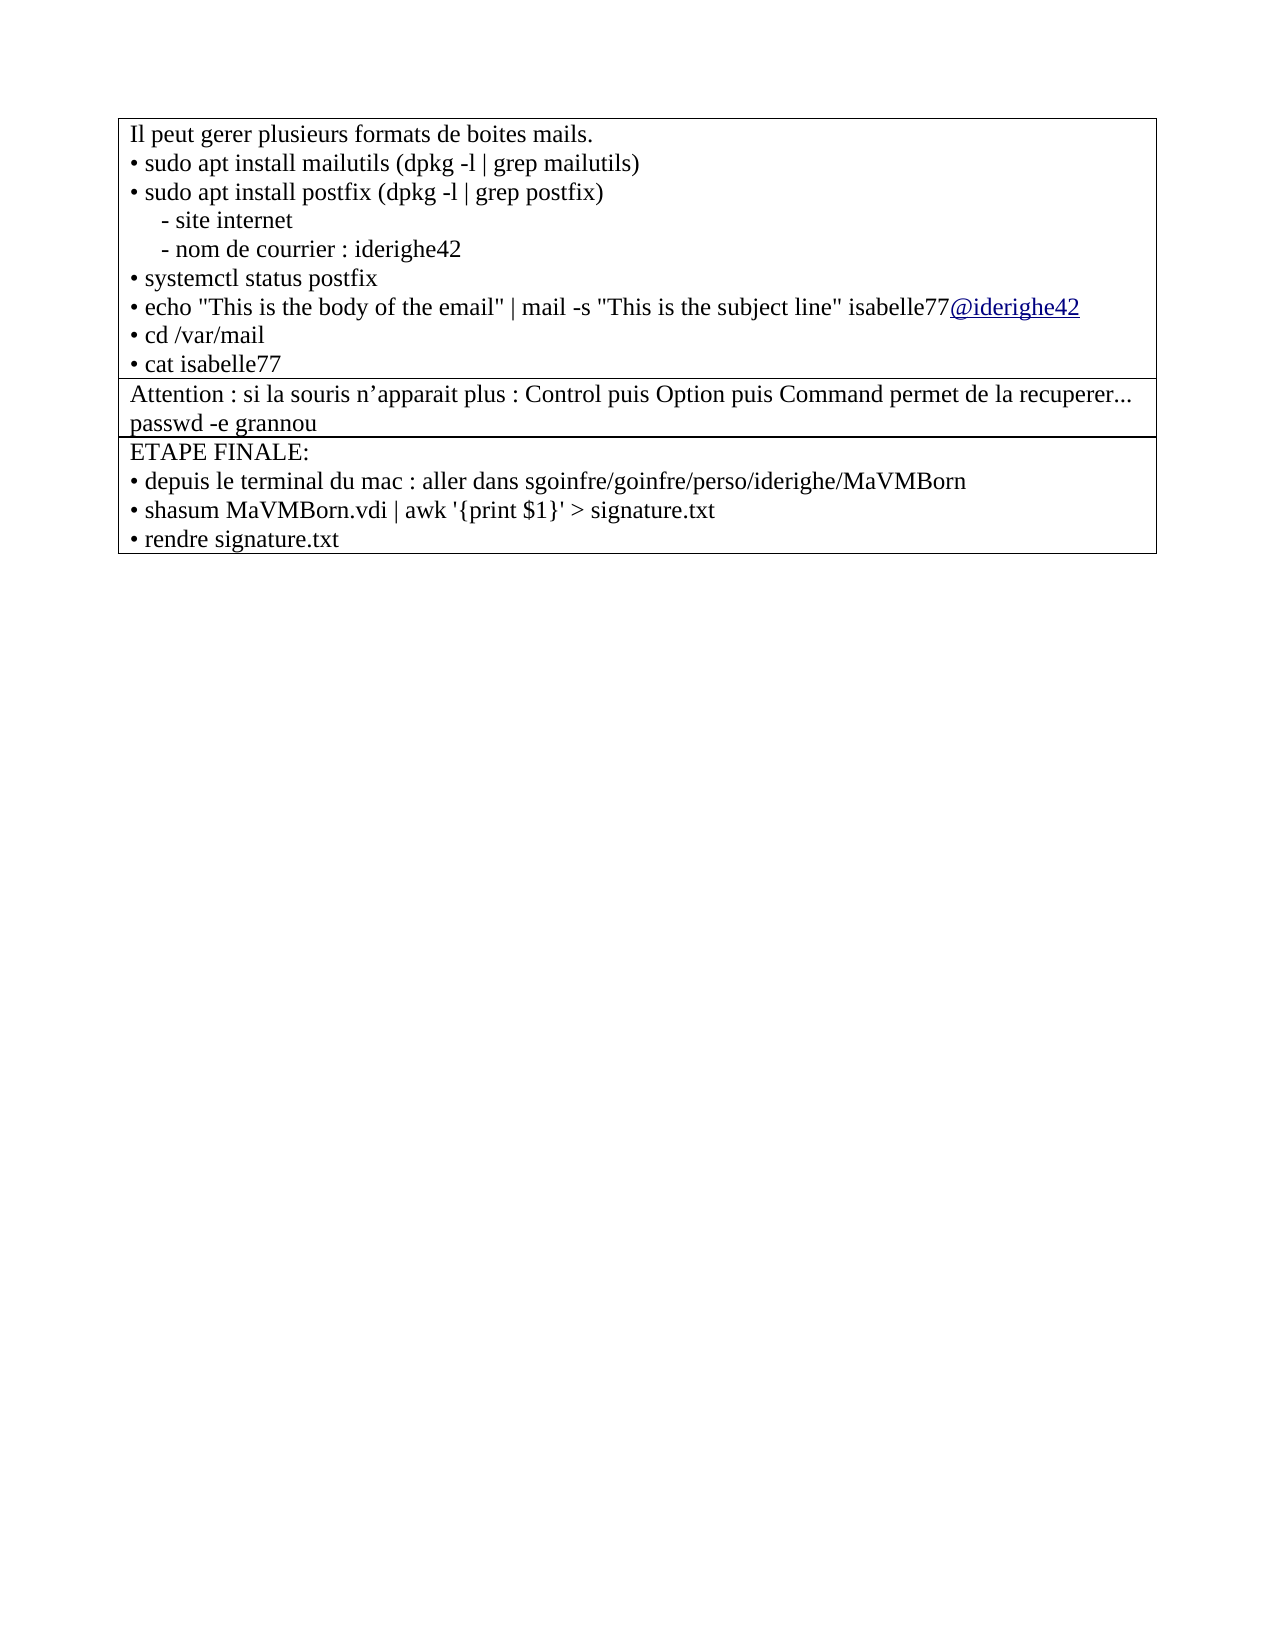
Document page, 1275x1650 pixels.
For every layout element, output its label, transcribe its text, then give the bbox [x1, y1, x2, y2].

table_cell Attention : si la souris n’apparait plus : Control puis Option puis Command permet de la recuperer... passwd -e grannou [119, 379, 1156, 436]
table_cell Il peut gerer plusieurs formats de boites mails. • sudo apt install mailutils (dpkg -l | grep mailutils) • sudo apt install postfix (dpkg -l | grep postfix) - site internet - nom de courrier : iderighe42 • systemctl status postfix • echo "This is the body of the email" | mail -s "This is the subject line" isabelle77@iderighe42 • cd /var/mail • cat isabelle77 [119, 119, 1156, 378]
table_cell ETAPE FINALE: • depuis le terminal du mac : aller dans sgoinfre/goinfre/perso/iderighe/MaVMBorn • shasum MaVMBorn.vdi | awk '{print $1}' > signature.txt • rendre signature.txt [119, 438, 1156, 552]
